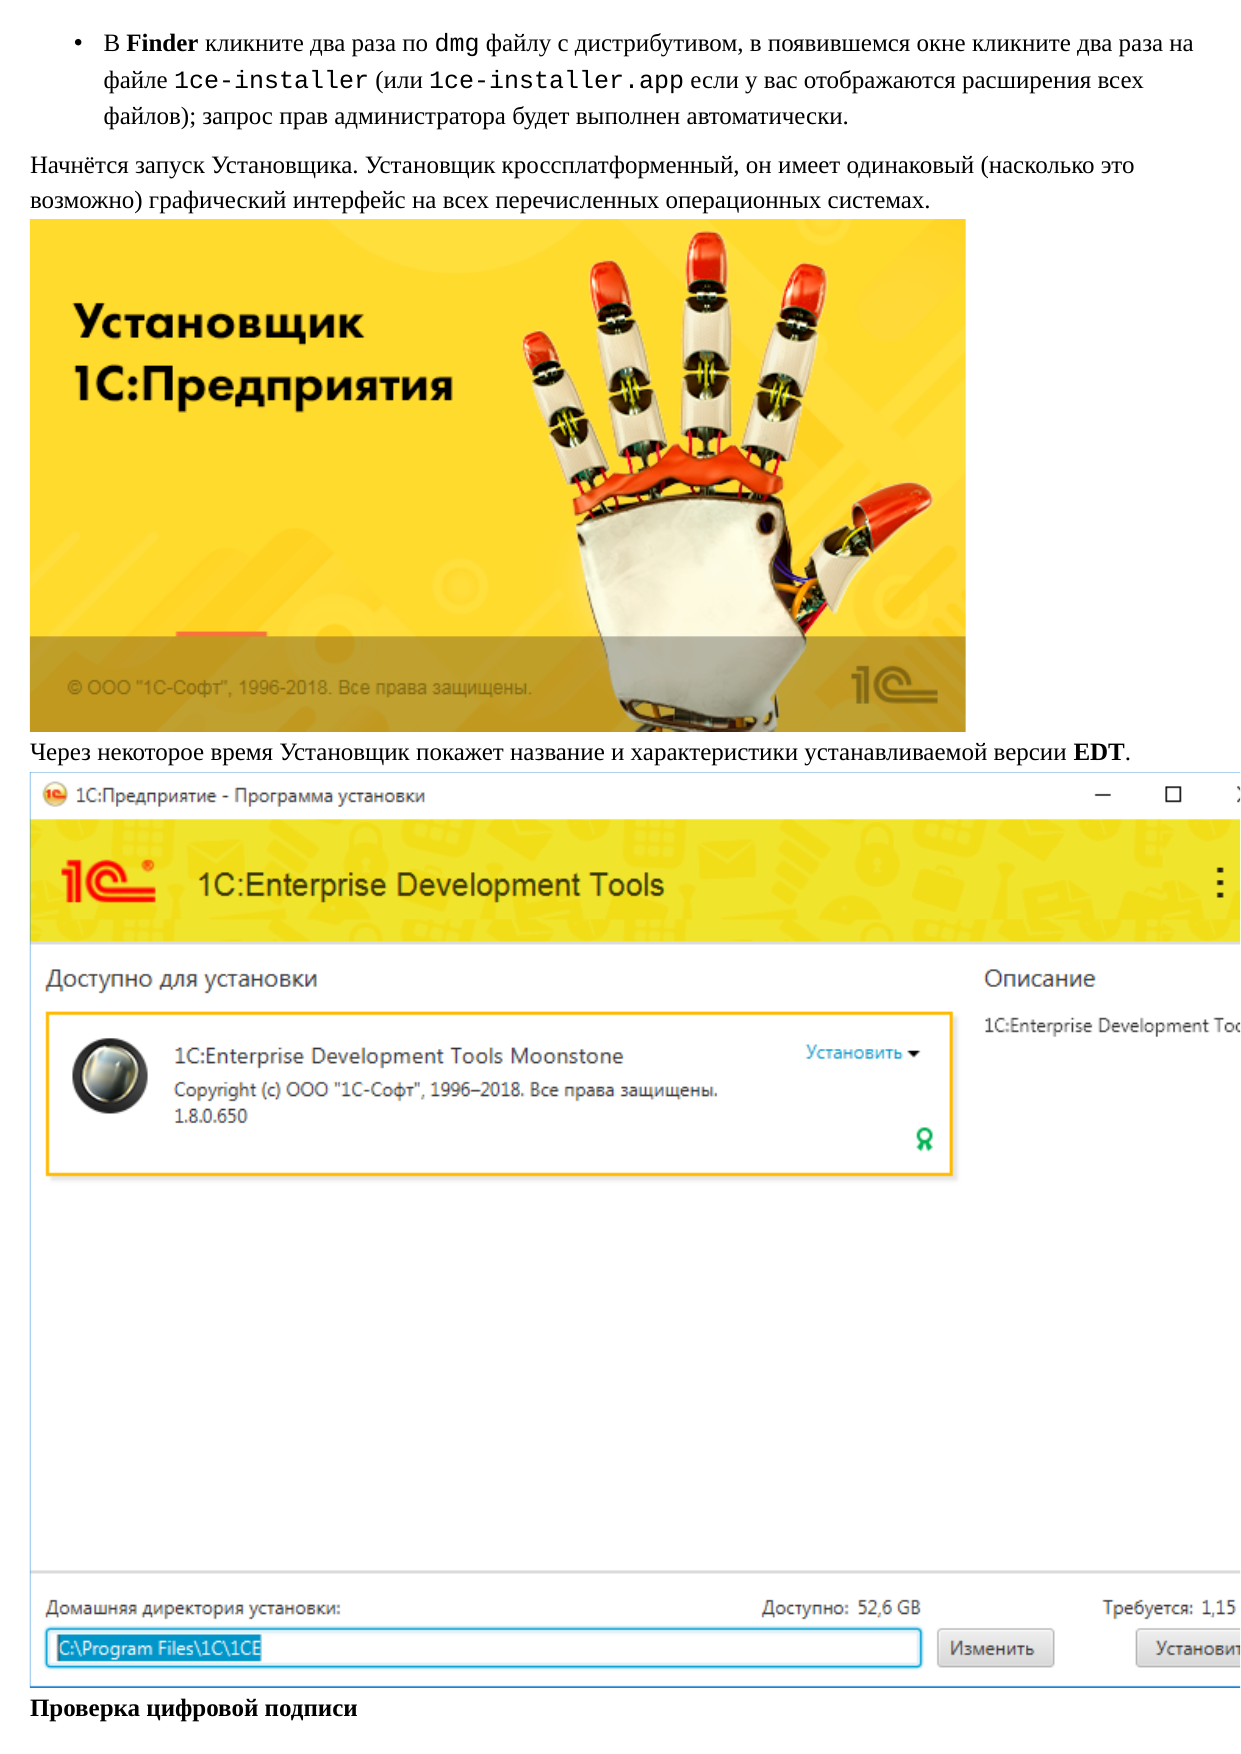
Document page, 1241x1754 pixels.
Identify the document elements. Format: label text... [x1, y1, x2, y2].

text Через некоторое время Установщик покажет название и характеристики устанавливаемой версии EDT. [30, 737, 1211, 766]
list В Finder кликните два раза по dmg файлу с дистрибутивом, в появившемся окне кликните два раза на файле 1ce-installer (или 1ce-installer.app если у вас отображаются расширения всех файлов); запрос прав администратора будет выполнен автоматически. [74, 28, 1211, 130]
picture [29, 219, 966, 732]
text Начнётся запуск Установщика. Установщик кроссплатформенный, он имеет одинаковый (насколько это возможно) графический интерфейс на всех перечисленных операционных системах. [30, 150, 1211, 213]
picture [29, 772, 1241, 1688]
text Проверка цифровой подписи [30, 1693, 1211, 1722]
